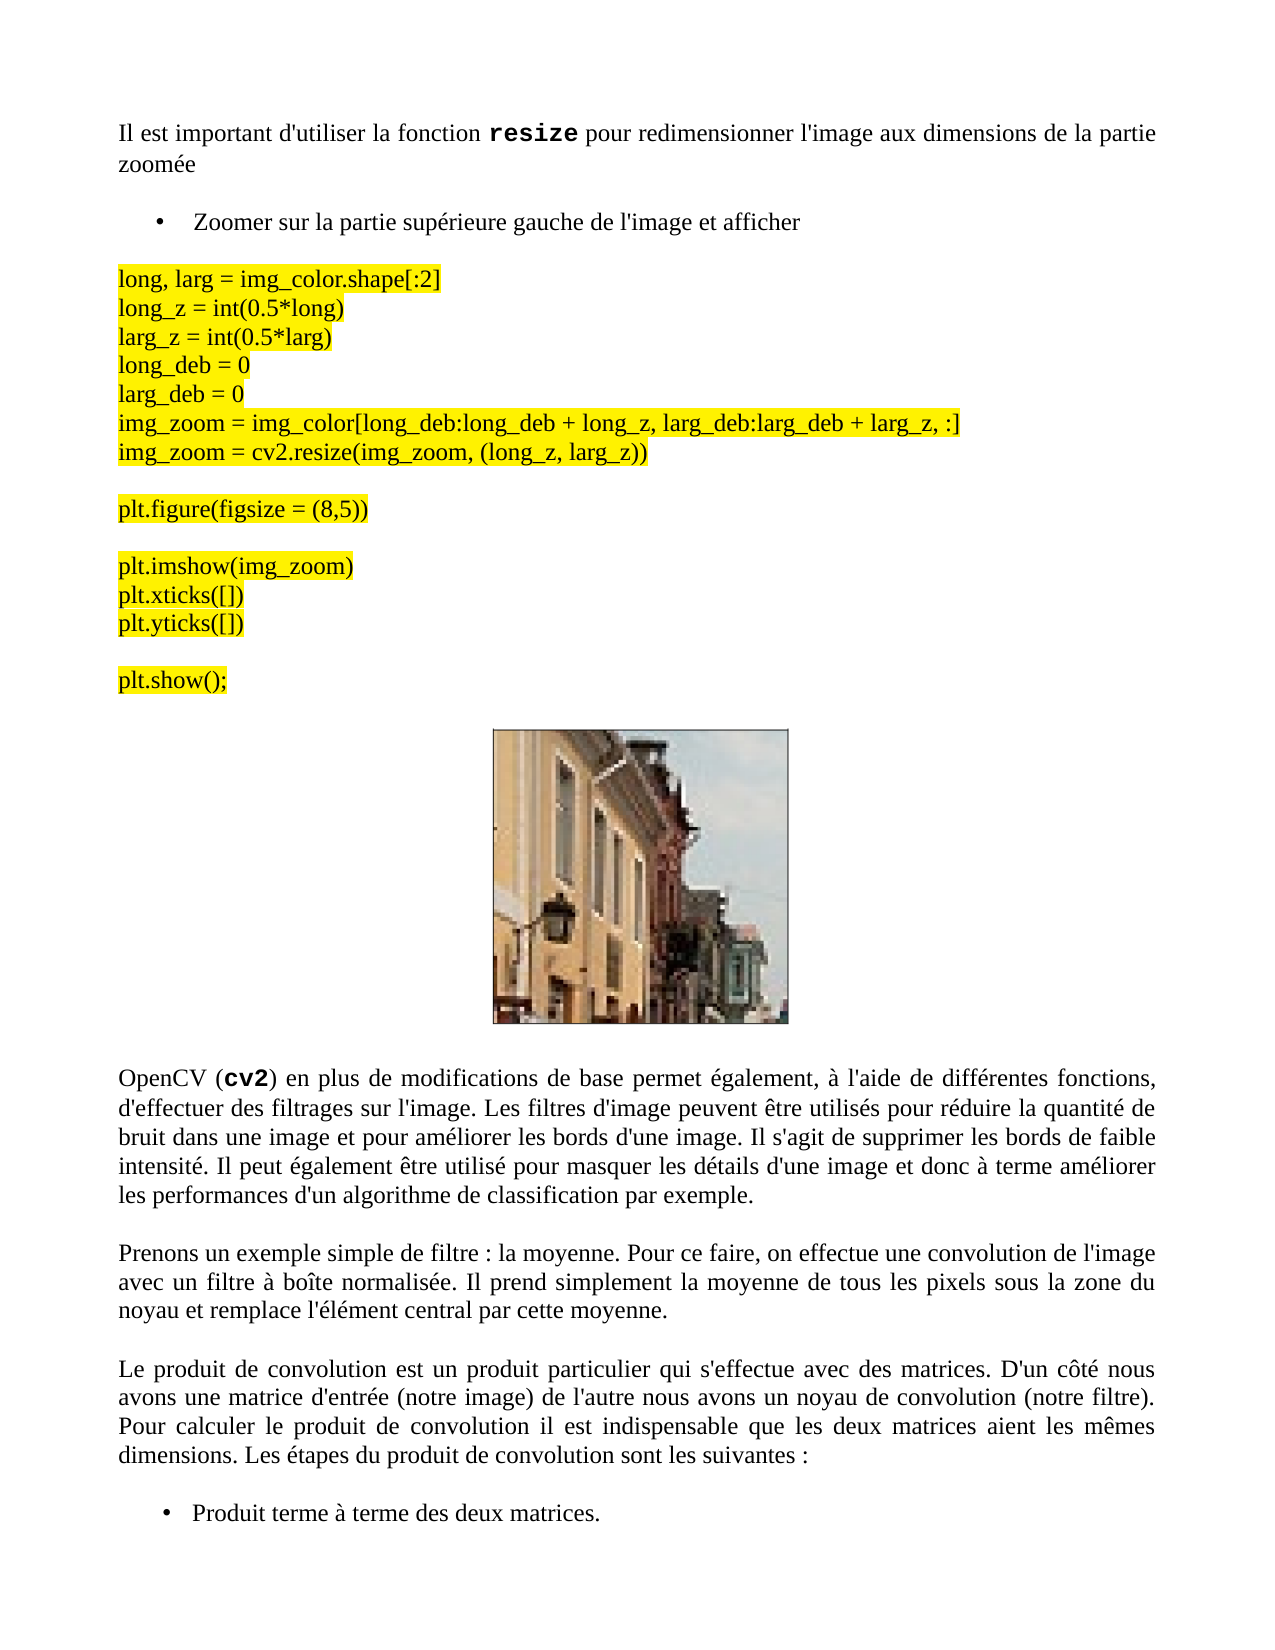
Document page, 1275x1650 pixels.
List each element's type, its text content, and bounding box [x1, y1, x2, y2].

text Il est important d'utiliser la fonction resize pour redimensionner l'image aux dimensions de la partie zoomée [118, 118, 1157, 178]
text plt.figure(figsize = (8,5)) [118, 494, 1157, 523]
text plt.yticks([]) [118, 608, 1157, 637]
text long_deb = 0 [118, 351, 1157, 379]
text img_zoom = img_color[long_deb:long_deb + long_z, larg_deb:larg_deb + larg_z, :] [118, 408, 1157, 437]
list Produit terme à terme des deux matrices. [162, 1498, 1157, 1527]
text plt.imshow(img_zoom) [118, 551, 1157, 580]
text Le produit de convolution est un produit particulier qui s'effectue avec des matrices. D'un côté nous avons une matrice d'entrée (notre image) de l'autre nous avons un noyau de convolution (notre filtre). Pour calculer le produit de convolution il est indispensable que les deux matrices aient les mêmes dimensions. Les étapes du produit de convolution sont les suivantes : [118, 1354, 1157, 1469]
text OpenCV (cv2) en plus de modifications de base permet également, à l'aide de différentes fonctions, d'effectuer des filtrages sur l'image. Les filtres d'image peuvent être utilisés pour réduire la quantité de bruit dans une image et pour améliorer les bords d'une image. Il s'agit de supprimer les bords de faible intensité. Il peut également être utilisé pour masquer les détails d'une image et donc à terme améliorer les performances d'un algorithme de classification par exemple. [118, 1063, 1157, 1208]
text long, larg = img_color.shape[:2] [118, 264, 1157, 293]
text long_z = int(0.5*long) [118, 293, 1157, 322]
text plt.show(); [118, 666, 1157, 694]
text plt.xticks([]) [118, 580, 1157, 608]
text larg_z = int(0.5*larg) [118, 322, 1157, 351]
text larg_deb = 0 [118, 379, 1157, 408]
list Zoomer sur la partie supérieure gauche de l'image et afficher [156, 207, 1157, 236]
text img_zoom = cv2.resize(img_zoom, (long_z, larg_z)) [118, 437, 1157, 466]
picture [481, 722, 794, 1035]
text Prenons un exemple simple de filtre : la moyenne. Pour ce faire, on effectue une convolution de l'image avec un filtre à boîte normalisée. Il prend simplement la moyenne de tous les pixels sous la zone du noyau et remplace l'élément central par cette moyenne. [118, 1238, 1157, 1324]
